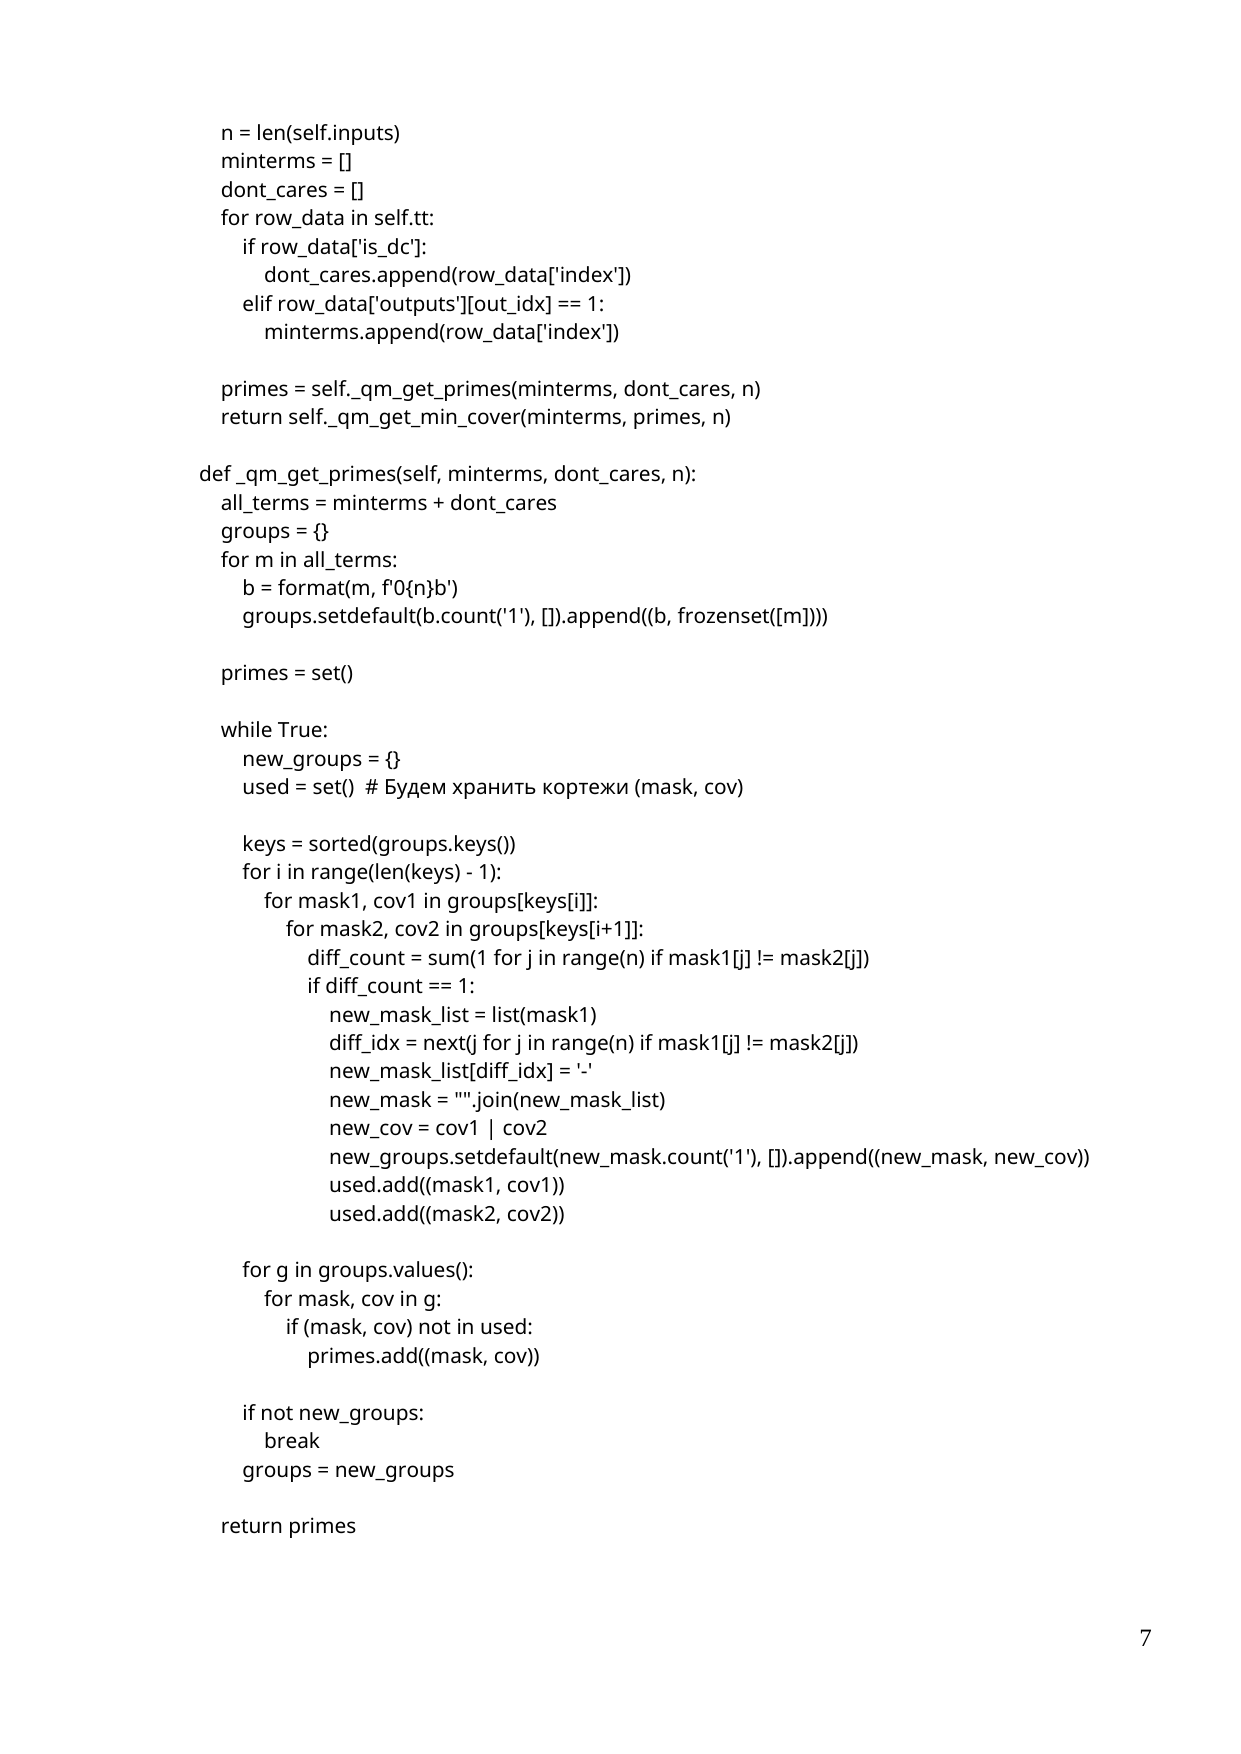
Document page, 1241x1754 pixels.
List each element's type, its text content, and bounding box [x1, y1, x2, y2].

text new_groups = {} [177, 744, 1152, 772]
text primes = self._qm_get_primes(minterms, dont_cares, n) [177, 374, 1152, 402]
text groups.setdefault(b.count('1'), []).append((b, frozenset([m]))) [177, 602, 1152, 630]
text diff_idx = next(j for j in range(n) if mask1[j] != mask2[j]) [177, 1028, 1152, 1057]
text b = format(m, f'0{n}b') [177, 573, 1152, 602]
text break [177, 1426, 1152, 1455]
text if (mask, cov) not in used: [177, 1312, 1152, 1341]
text for g in groups.values(): [177, 1256, 1152, 1284]
text primes.add((mask, cov)) [177, 1341, 1152, 1369]
text used.add((mask2, cov2)) [177, 1199, 1152, 1227]
text groups = new_groups [177, 1455, 1152, 1483]
text return self._qm_get_min_cover(minterms, primes, n) [177, 402, 1152, 431]
text keys = sorted(groups.keys()) [177, 829, 1152, 857]
text def _qm_get_primes(self, minterms, dont_cares, n): [177, 459, 1152, 488]
text new_mask = "".join(new_mask_list) [177, 1085, 1152, 1113]
text minterms.append(row_data['index']) [177, 317, 1152, 346]
text elif row_data['outputs'][out_idx] == 1: [177, 289, 1152, 317]
text for mask2, cov2 in groups[keys[i+1]]: [177, 914, 1152, 943]
text new_groups.setdefault(new_mask.count('1'), []).append((new_mask, new_cov)) [177, 1142, 1152, 1170]
text for m in all_terms: [177, 545, 1152, 573]
text for row_data in self.tt: [177, 203, 1152, 232]
text for mask1, cov1 in groups[keys[i]]: [177, 886, 1152, 914]
text diff_count = sum(1 for j in range(n) if mask1[j] != mask2[j]) [177, 943, 1152, 971]
text primes = set() [177, 658, 1152, 687]
text new_mask_list[diff_idx] = '-' [177, 1057, 1152, 1085]
text groups = {} [177, 516, 1152, 545]
text for i in range(len(keys) - 1): [177, 857, 1152, 886]
text for mask, cov in g: [177, 1284, 1152, 1312]
text while True: [177, 715, 1152, 744]
text if not new_groups: [177, 1398, 1152, 1426]
text new_mask_list = list(mask1) [177, 1000, 1152, 1028]
text minterms = [] [177, 147, 1152, 175]
text used.add((mask1, cov1)) [177, 1170, 1152, 1199]
text n = len(self.inputs) [177, 118, 1152, 147]
text return primes [177, 1512, 1152, 1540]
text new_cov = cov1 | cov2 [177, 1113, 1152, 1142]
text dont_cares = [] [177, 175, 1152, 203]
text used = set() # Будем хранить кортежи (mask, cov) [177, 772, 1152, 801]
text all_terms = minterms + dont_cares [177, 488, 1152, 516]
text if row_data['is_dc']: [177, 232, 1152, 260]
text dont_cares.append(row_data['index']) [177, 260, 1152, 289]
text if diff_count == 1: [177, 971, 1152, 1000]
